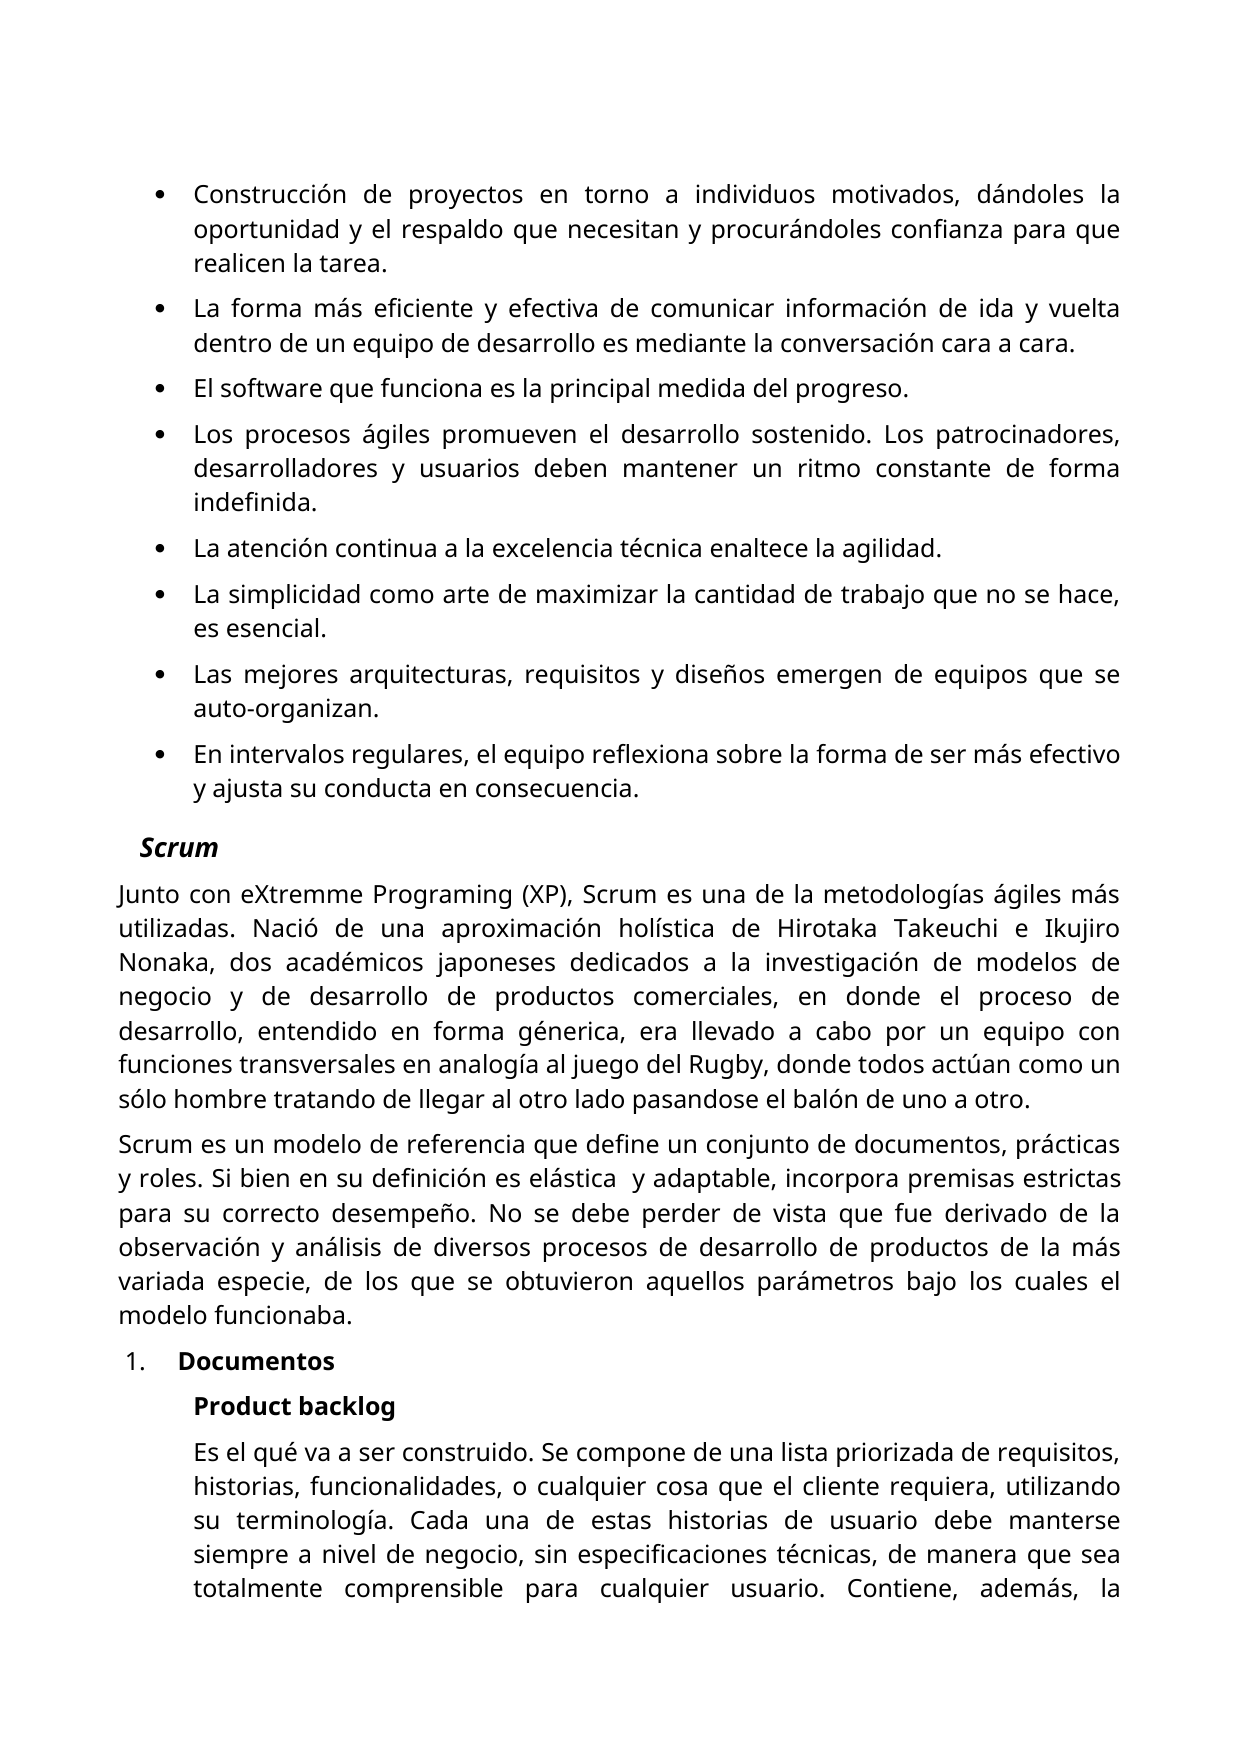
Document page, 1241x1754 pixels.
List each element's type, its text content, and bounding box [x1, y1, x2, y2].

list Los procesos ágiles promueven el desarrollo sostenido. Los patrocinadores, desarrolladores y usuarios deben mantener un ritmo constante de forma indefinida. [324, 485, 1122, 519]
list Las mejores arquitecturas, requisitos y diseños emergen de equipos que se auto-organizan. [386, 691, 1122, 725]
list Construcción de proyectos en torno a individuos motivados, dándoles la oportunidad y el respaldo que necesitan y procurándoles confianza para que realicen la tarea. [394, 245, 1122, 279]
list Los procesos ágiles promueven el desarrollo sostenido. Los patrocinadores, desarrolladores y usuarios deben mantener un ritmo constante de forma indefinida. [156, 417, 193, 519]
list En intervalos regulares, el equipo reflexiona sobre la forma de ser más efectivo y ajusta su conducta en consecuencia. [646, 771, 1122, 804]
list En intervalos regulares, el equipo reflexiona sobre la forma de ser más efectivo y ajusta su conducta en consecuencia. [156, 736, 193, 804]
list Construcción de proyectos en torno a individuos motivados, dándoles la oportunidad y el respaldo que necesitan y procurándoles confianza para que realicen la tarea. [156, 177, 193, 279]
list El software que funciona es la principal medida del progreso. [156, 371, 193, 405]
list Documentos [177, 1343, 1122, 1377]
list La simplicidad como arte de maximizar la cantidad de trabajo que no se hace, es esencial. [156, 577, 193, 645]
subtitle Scrum [139, 828, 1122, 865]
list La atención continua a la excelencia técnica enaltece la agilidad. [949, 531, 1122, 565]
list El software que funciona es la principal medida del progreso. [916, 371, 1122, 405]
list La simplicidad como arte de maximizar la cantidad de trabajo que no se hace, es esencial. [333, 611, 1122, 645]
text Product backlog [403, 1389, 1122, 1423]
text Scrum es un modelo de referencia que define un conjunto de documentos, prácticas y roles. Si bien en su definición es elástica y adaptable, incorpora premisas estrictas para su correcto desempeño. No se debe perder de vista que fue derivado de la observación y análisis de diversos procesos de desarrollo de productos de la más variada especie, de los que se obtuvieron aquellos parámetros bajo los cuales el modelo funcionaba. [118, 1297, 1122, 1331]
list Las mejores arquitecturas, requisitos y diseños emergen de equipos que se auto-organizan. [156, 657, 193, 725]
